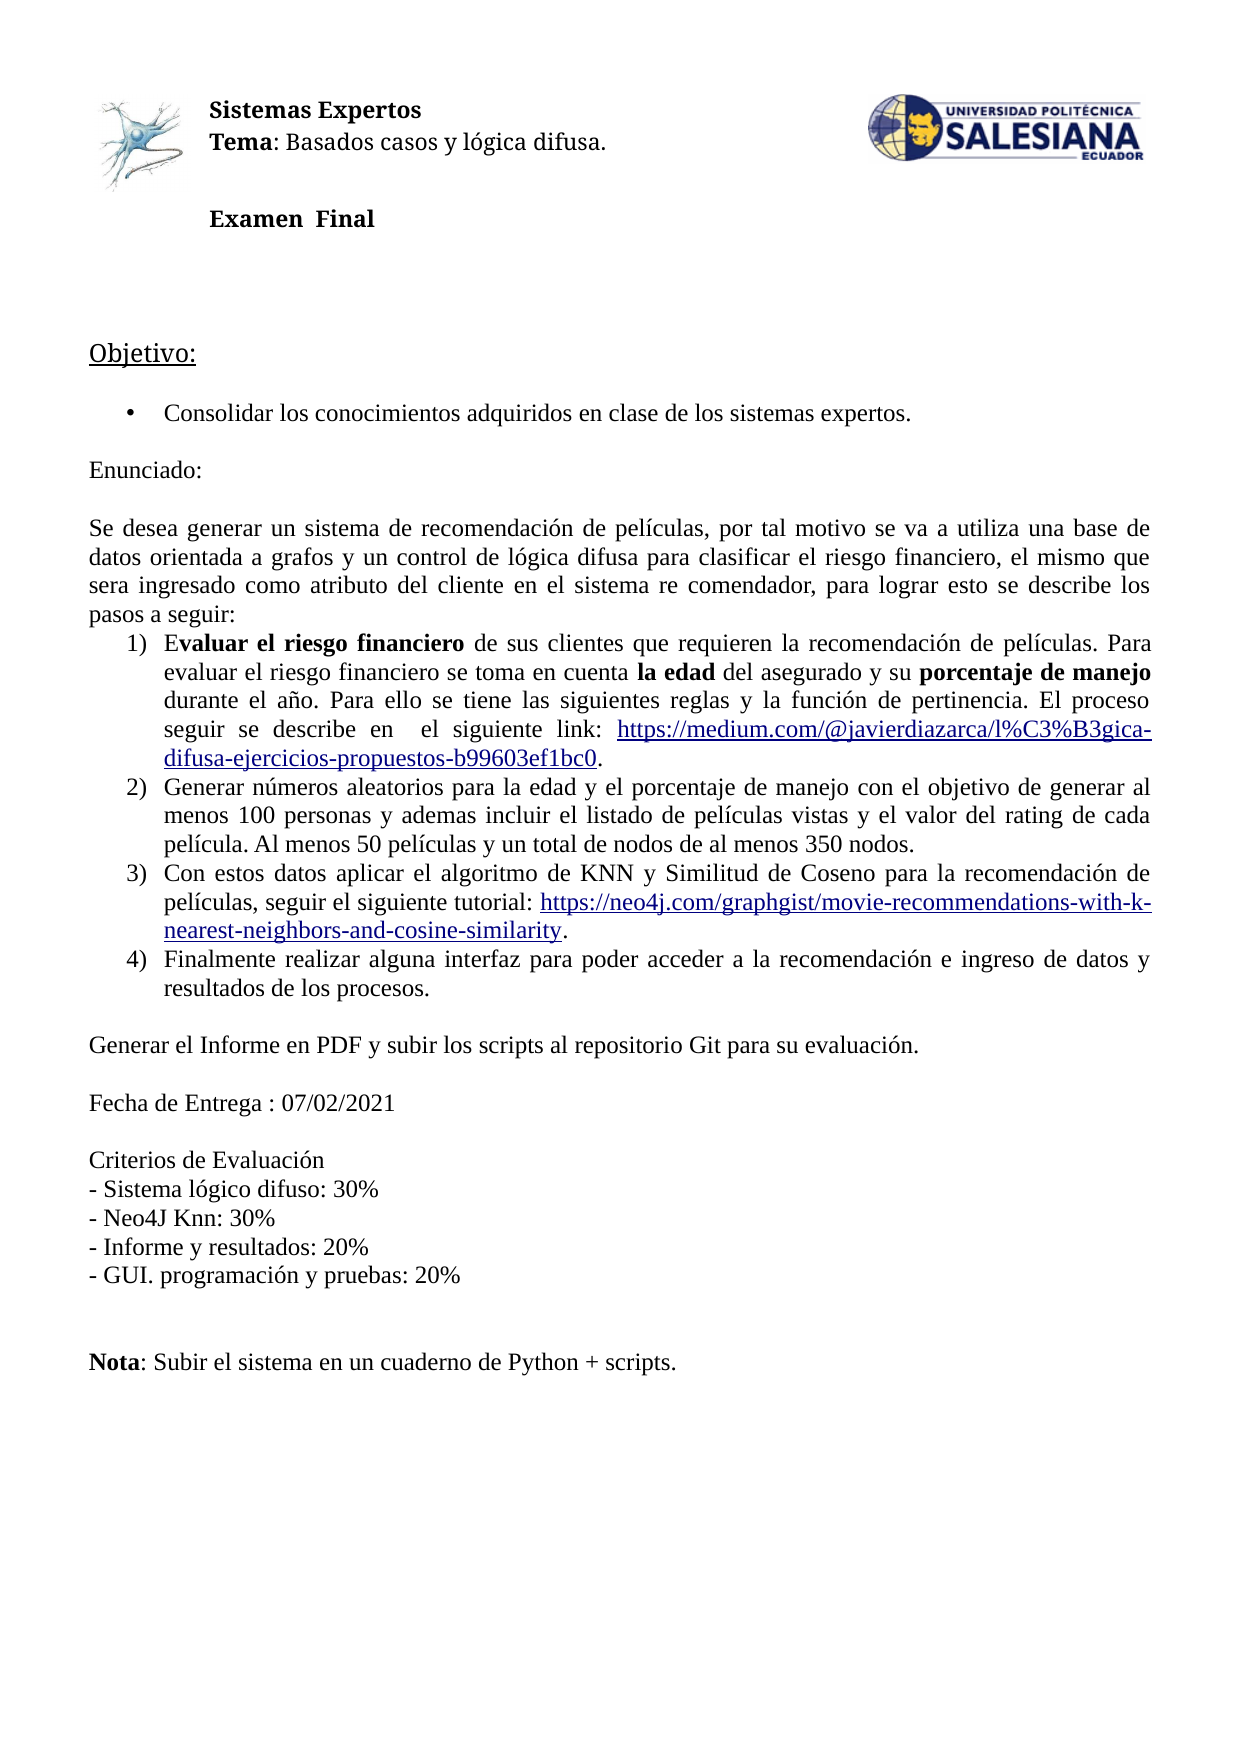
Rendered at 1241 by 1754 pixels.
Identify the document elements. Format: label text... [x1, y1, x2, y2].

text Generar el Informe en PDF y subir los scripts al repositorio Git para su evaluación. [88, 1031, 1152, 1059]
list Generar números aleatorios para la edad y el porcentaje de manejo con el objetivo de generar al menos 100 personas y ademas incluir el listado de películas vistas y el valor del rating de cada película. Al menos 50 películas y un total de nodos de al menos 350 nodos. [126, 772, 1152, 858]
text - Informe y resultados: 20% [88, 1232, 1152, 1261]
picture [94, 94, 192, 192]
text - Neo4J Knn: 30% [88, 1203, 1152, 1232]
list Evaluar el riesgo financiero de sus clientes que requieren la recomendación de películas. Para evaluar el riesgo financiero se toma en cuenta la edad del asegurado y su porcentaje de manejo durante el año. Para ello se tiene las siguientes reglas y la función de pertinencia. El proceso seguir se describe en el siguiente link: https://medium.com/@javierdiazarca/l%C3%B3gica-difusa-ejercicios-propuestos-b99603ef1bc0. [126, 628, 1152, 772]
text Nota: Subir el sistema en un cuaderno de Python + scripts. [88, 1347, 1152, 1376]
text - Sistema lógico difuso: 30% [88, 1174, 1152, 1203]
list Finalmente realizar alguna interfaz para poder acceder a la recomendación e ingreso de datos y resultados de los procesos. [126, 944, 1152, 1002]
text - GUI. programación y pruebas: 20% [88, 1261, 1152, 1289]
text Criterios de Evaluación [88, 1146, 1152, 1174]
text Enunciado: [88, 456, 1152, 484]
list Consolidar los conocimientos adquiridos en clase de los sistemas expertos. [126, 398, 1152, 427]
text Se desea generar un sistema de recomendación de películas, por tal motivo se va a utiliza una base de datos orientada a grafos y un control de lógica difusa para clasificar el riesgo financiero, el mismo que sera ingresado como atributo del cliente en el sistema re comendador, para lograr esto se describe los pasos a seguir: [88, 513, 1152, 628]
text Fecha de Entrega : 07/02/2021 [88, 1088, 1152, 1117]
picture [868, 94, 1147, 167]
list Con estos datos aplicar el algoritmo de KNN y Similitud de Coseno para la recomendación de películas, seguir el siguiente tutorial: https://neo4j.com/graphgist/movie-recommendations-with-k-nearest-neighbors-and-cosine-similarity. [126, 858, 1152, 944]
text Objetivo: [88, 335, 1152, 369]
